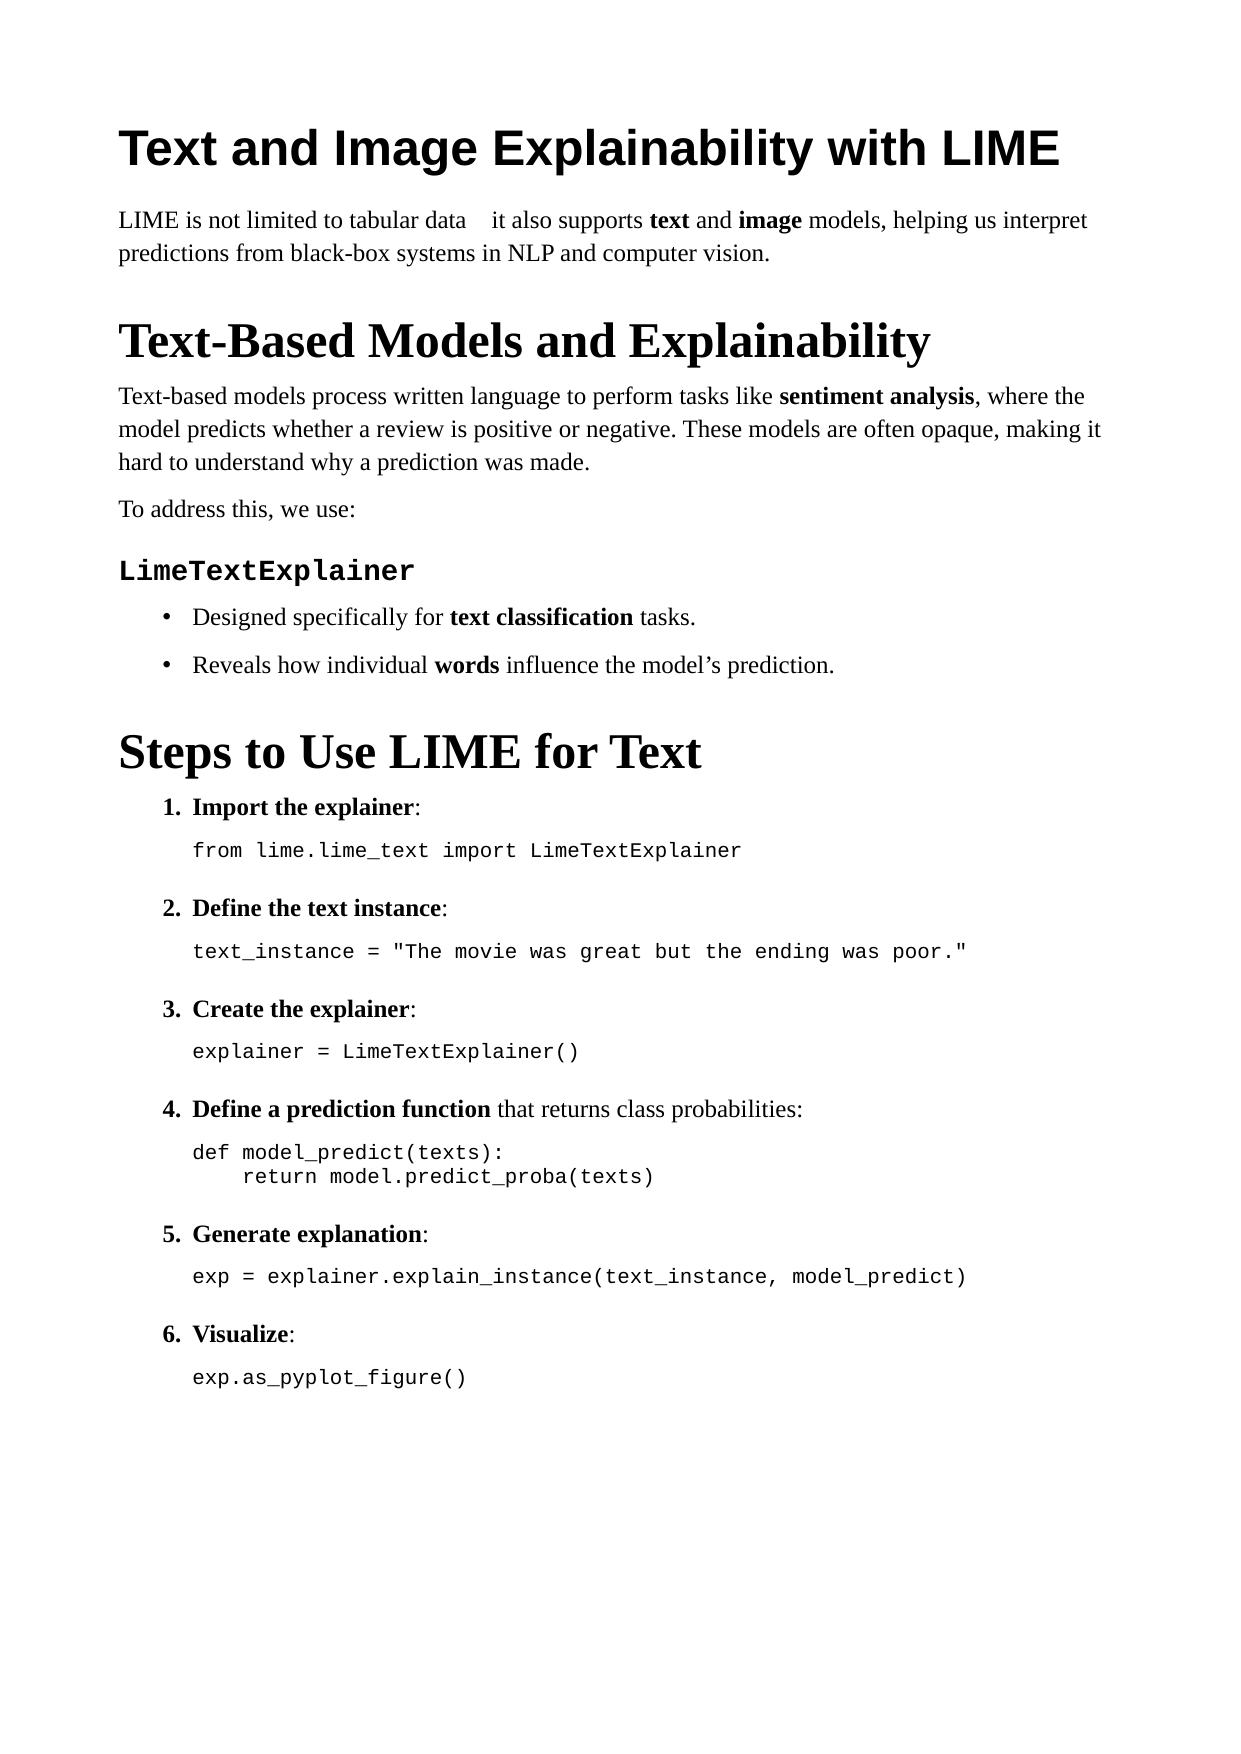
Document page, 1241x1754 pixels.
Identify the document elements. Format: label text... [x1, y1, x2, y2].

list Create the explainer: [162, 994, 1122, 1022]
text Text-based models process written language to perform tasks like sentiment analysis, where the model predicts whether a review is positive or negative. These models are often opaque, making it hard to understand why a prediction was made. [118, 381, 1122, 476]
subtitle Text and Image Explainability with LIME [118, 118, 1122, 176]
list return model.predict_proba(texts) [162, 1166, 1122, 1189]
text To address this, we use: [118, 494, 1122, 523]
list Reveals how individual words influence the model’s prediction. [162, 650, 1122, 678]
list Generate explanation: [162, 1219, 1122, 1248]
list def model_predict(texts): [162, 1142, 1122, 1166]
list text_instance = "The movie was great but the ending was poor." [162, 941, 1122, 964]
subtitle Text-Based Models and Explainability [118, 311, 1122, 368]
list Import the explainer: [162, 792, 1122, 821]
list explainer = LimeTextExplainer() [162, 1041, 1122, 1065]
subtitle Steps to Use LIME for Text [118, 722, 1122, 780]
list Define the text instance: [162, 893, 1122, 922]
list exp = explainer.explain_instance(text_instance, model_predict) [162, 1266, 1122, 1290]
text LIME is not limited to tabular data it also supports text and image models, helping us interpret predictions from black-box systems in NLP and computer vision. [118, 205, 1122, 267]
subtitle LimeTextExplainer [118, 557, 1122, 589]
list Designed specifically for text classification tasks. [162, 602, 1122, 631]
list Visualize: [162, 1319, 1122, 1348]
list Define a prediction function that returns class probabilities: [162, 1094, 1122, 1123]
list exp.as_pyplot_figure() [162, 1367, 1122, 1391]
list from lime.lime_text import LimeTextExplainer [162, 840, 1122, 863]
